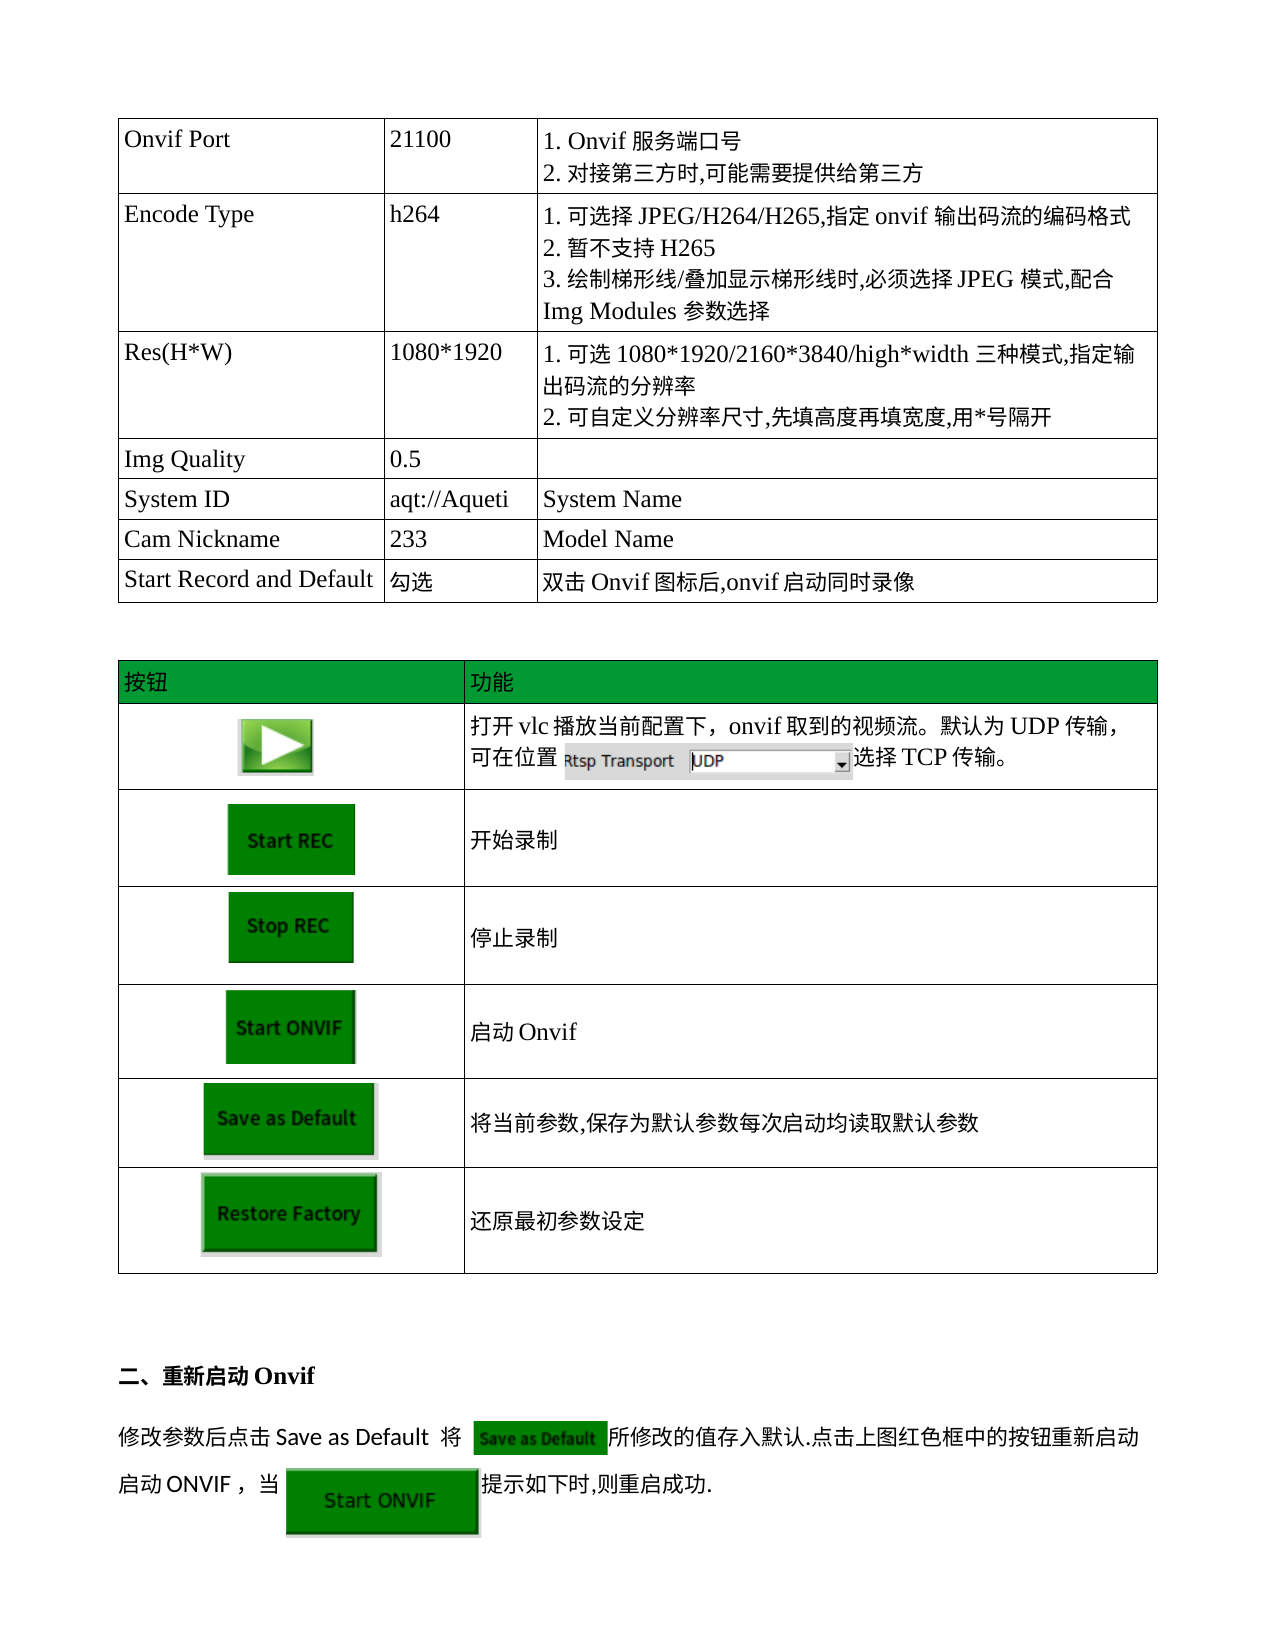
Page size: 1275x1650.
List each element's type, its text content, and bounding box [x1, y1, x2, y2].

picture [228, 892, 354, 963]
table_cell Encode Type [119, 194, 384, 331]
table_cell Img Quality [119, 439, 384, 478]
table_header 功能 [465, 661, 1157, 703]
text 修改参数后点击Save as Default 将所修改的值存入默认.点击上图红色框中的按钮重新启动启动ONVIF ，当提示如下时,则重启成功. [118, 1420, 1157, 1499]
table_cell [119, 887, 464, 984]
picture [237, 719, 314, 776]
table_cell Model Name [538, 520, 1157, 559]
picture [203, 1083, 379, 1160]
picture [473, 1421, 608, 1455]
table_cell 还原最初参数设定 [465, 1168, 1157, 1273]
table_cell 1. Onvif 服务端口号 2. 对接第三方时,可能需要提供给第三方 [538, 119, 1157, 193]
table_cell [538, 439, 1157, 478]
picture [564, 743, 854, 780]
table_cell 停止录制 [465, 887, 1157, 984]
table_cell h264 [385, 194, 537, 331]
table_cell [119, 1168, 464, 1273]
table_cell 233 [385, 520, 537, 559]
table_cell [119, 1079, 464, 1167]
table_cell System Name [538, 479, 1157, 518]
picture [200, 1172, 382, 1257]
table_cell [119, 704, 464, 788]
table_cell 双击Onvif图标后,onvif启动同时录像 [538, 560, 1157, 602]
table_cell 启动Onvif [465, 985, 1157, 1078]
table_cell System ID [119, 479, 384, 518]
table_cell aqt://Aqueti [385, 479, 537, 518]
text 二、重新启动Onvif [118, 1359, 1157, 1391]
table_cell 1. 可选 1080*1920/2160*3840/high*width 三种模式,指定输出码流的分辨率 2. 可自定义分辨率尺寸,先填高度再填宽度,用*号隔开 [538, 332, 1157, 438]
table_cell [119, 790, 464, 886]
table_cell 1080*1920 [385, 332, 537, 438]
table_cell 将当前参数,保存为默认参数每次启动均读取默认参数 [465, 1079, 1157, 1167]
table_cell Start Record and Default [119, 560, 384, 602]
picture [225, 990, 357, 1064]
table_cell Onvif Port [119, 119, 384, 193]
picture [286, 1468, 482, 1538]
table_header 按钮 [119, 661, 464, 703]
table_cell 开始录制 [465, 790, 1157, 886]
table_cell 勾选 [385, 560, 537, 602]
table_cell [119, 985, 464, 1078]
table_cell Cam Nickname [119, 520, 384, 559]
table_cell 1. 可选择 JPEG/H264/H265,指定 onvif 输出码流的编码格式 2. 暂不支持 H265 3. 绘制梯形线/叠加显示梯形线时,必须选择JPEG 模式,配合 Img Modules 参数选择 [538, 194, 1157, 331]
table_cell Res(H*W) [119, 332, 384, 438]
table_cell 0.5 [385, 439, 537, 478]
picture [227, 804, 356, 875]
table_cell 21100 [385, 119, 537, 193]
table_cell 打开vlc播放当前配置下，onvif取到的视频流。默认为UDP传输，可在位置选择TCP传输。 [465, 704, 1157, 788]
